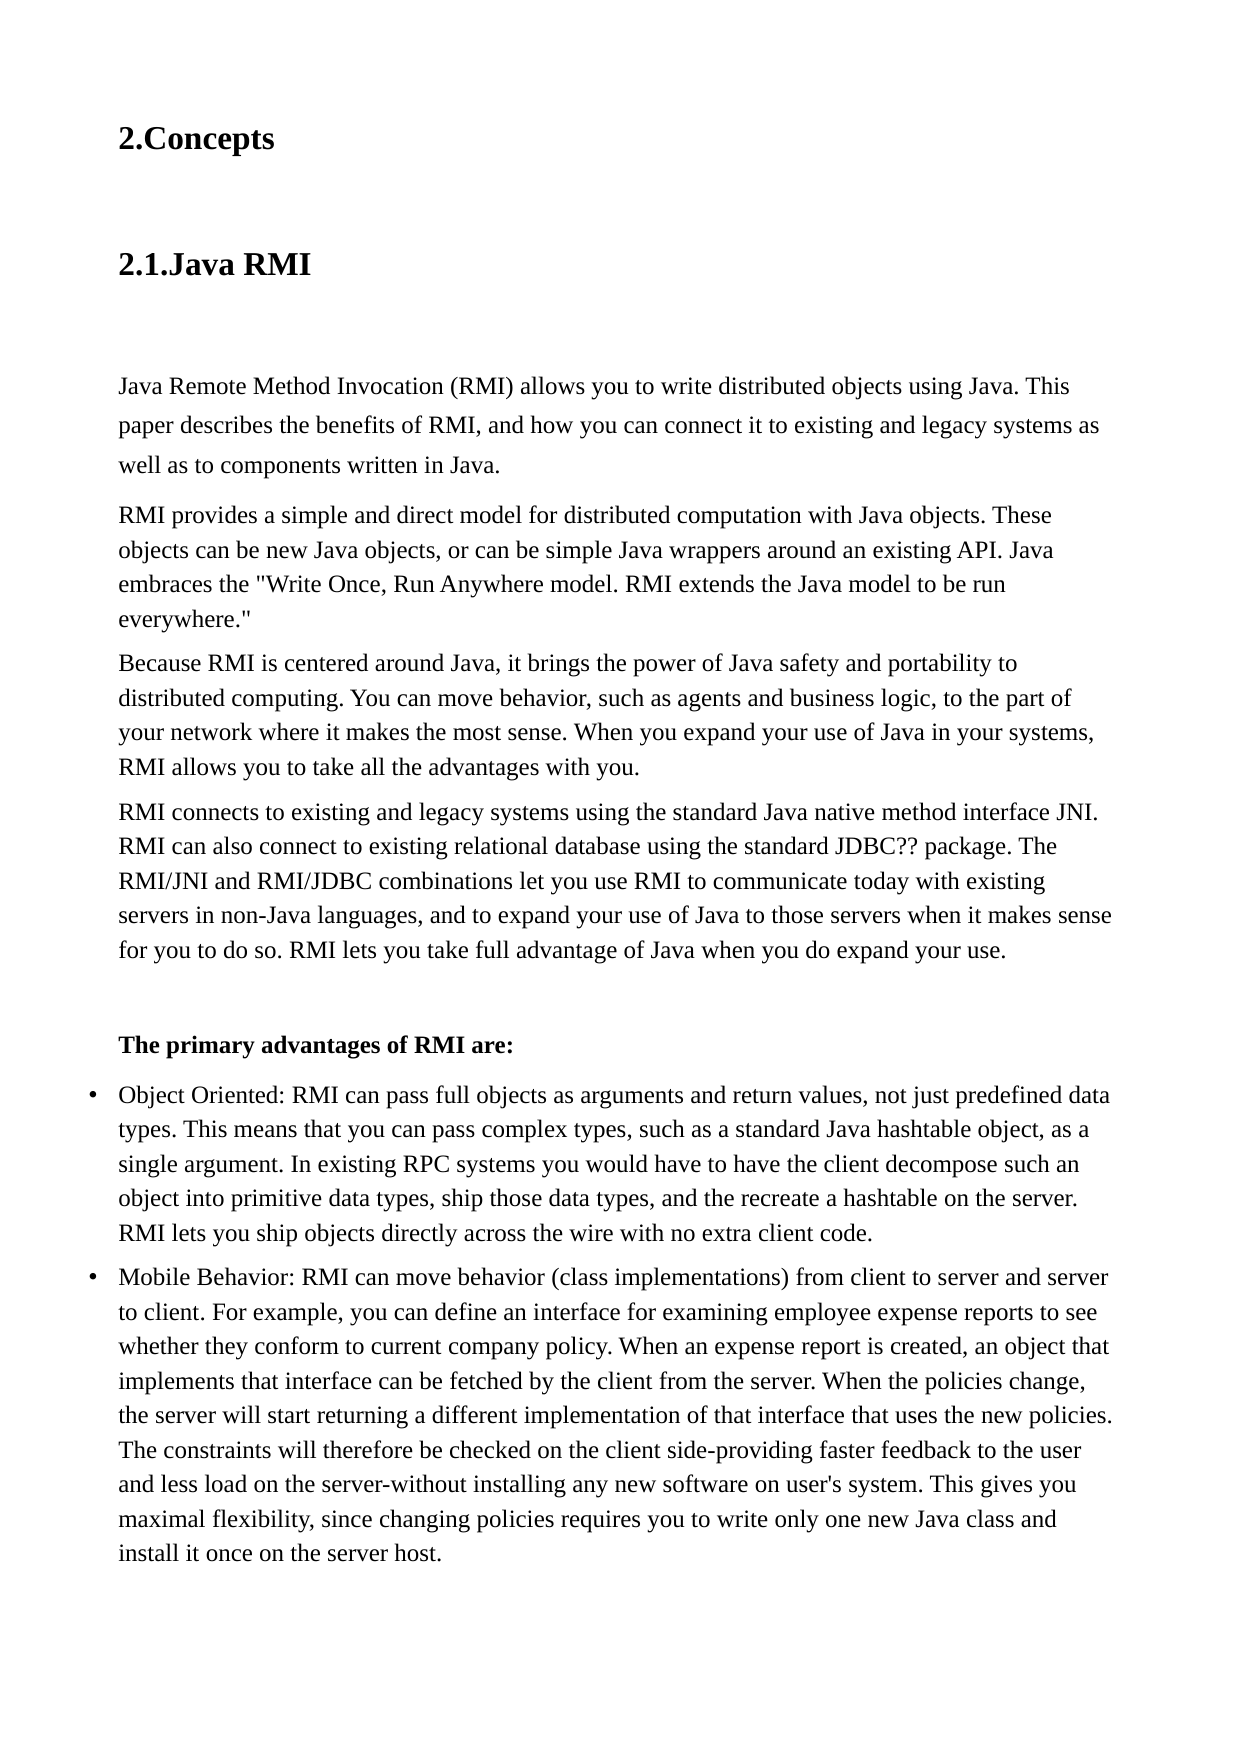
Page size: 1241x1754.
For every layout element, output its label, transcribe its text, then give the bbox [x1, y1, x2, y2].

text Because RMI is centered around Java, it brings the power of Java safety and portability to distributed computing. You can move behavior, such as agents and business logic, to the part of your network where it makes the most sense. When you expand your use of Java in your systems, RMI allows you to take all the advantages with you. [118, 648, 1122, 781]
text RMI provides a simple and direct model for distributed computation with Java objects. These objects can be new Java objects, or can be simple Java wrappers around an existing API. Java embraces the "Write Once, Run Anywhere model. RMI extends the Java model to be run everywhere." [118, 500, 1122, 632]
text RMI connects to existing and legacy systems using the standard Java native method interface JNI. RMI can also connect to existing relational database using the standard JDBC?? package. The RMI/JNI and RMI/JDBC combinations let you use RMI to communicate today with existing servers in non-Java languages, and to expand your use of Java to those servers when it makes sense for you to do so. RMI lets you take full advantage of Java when you do expand your use. [118, 797, 1122, 963]
text The primary advantages of RMI are: [118, 1030, 1122, 1058]
text Java Remote Method Invocation (RMI) allows you to write distributed objects using Java. This paper describes the benefits of RMI, and how you can connect it to existing and legacy systems as well as to components written in Java. [118, 371, 1122, 479]
list Mobile Behavior: RMI can move behavior (class implementations) from client to server and server to client. For example, you can define an interface for examining employee expense reports to see whether they conform to current company policy. When an expense report is created, an object that implements that interface can be fetched by the client from the server. When the policies change, the server will start returning a different implementation of that interface that uses the new policies. The constraints will therefore be checked on the client side-providing faster feedback to the user and less load on the server-without installing any new software on user's system. This gives you maximal flexibility, since changing policies requires you to write only one new Java class and install it once on the server host. [118, 1262, 1122, 1567]
text 2.1.Java RMI [118, 244, 1122, 283]
list Object Oriented: RMI can pass full objects as arguments and return values, not just predefined data types. This means that you can pass complex types, such as a standard Java hashtable object, as a single argument. In existing RPC systems you would have to have the client decompose such an object into primitive data types, ship those data types, and the recreate a hashtable on the server. RMI lets you ship objects directly across the wire with no extra client code. [118, 1080, 1122, 1246]
text 2.Concepts [118, 118, 1122, 156]
